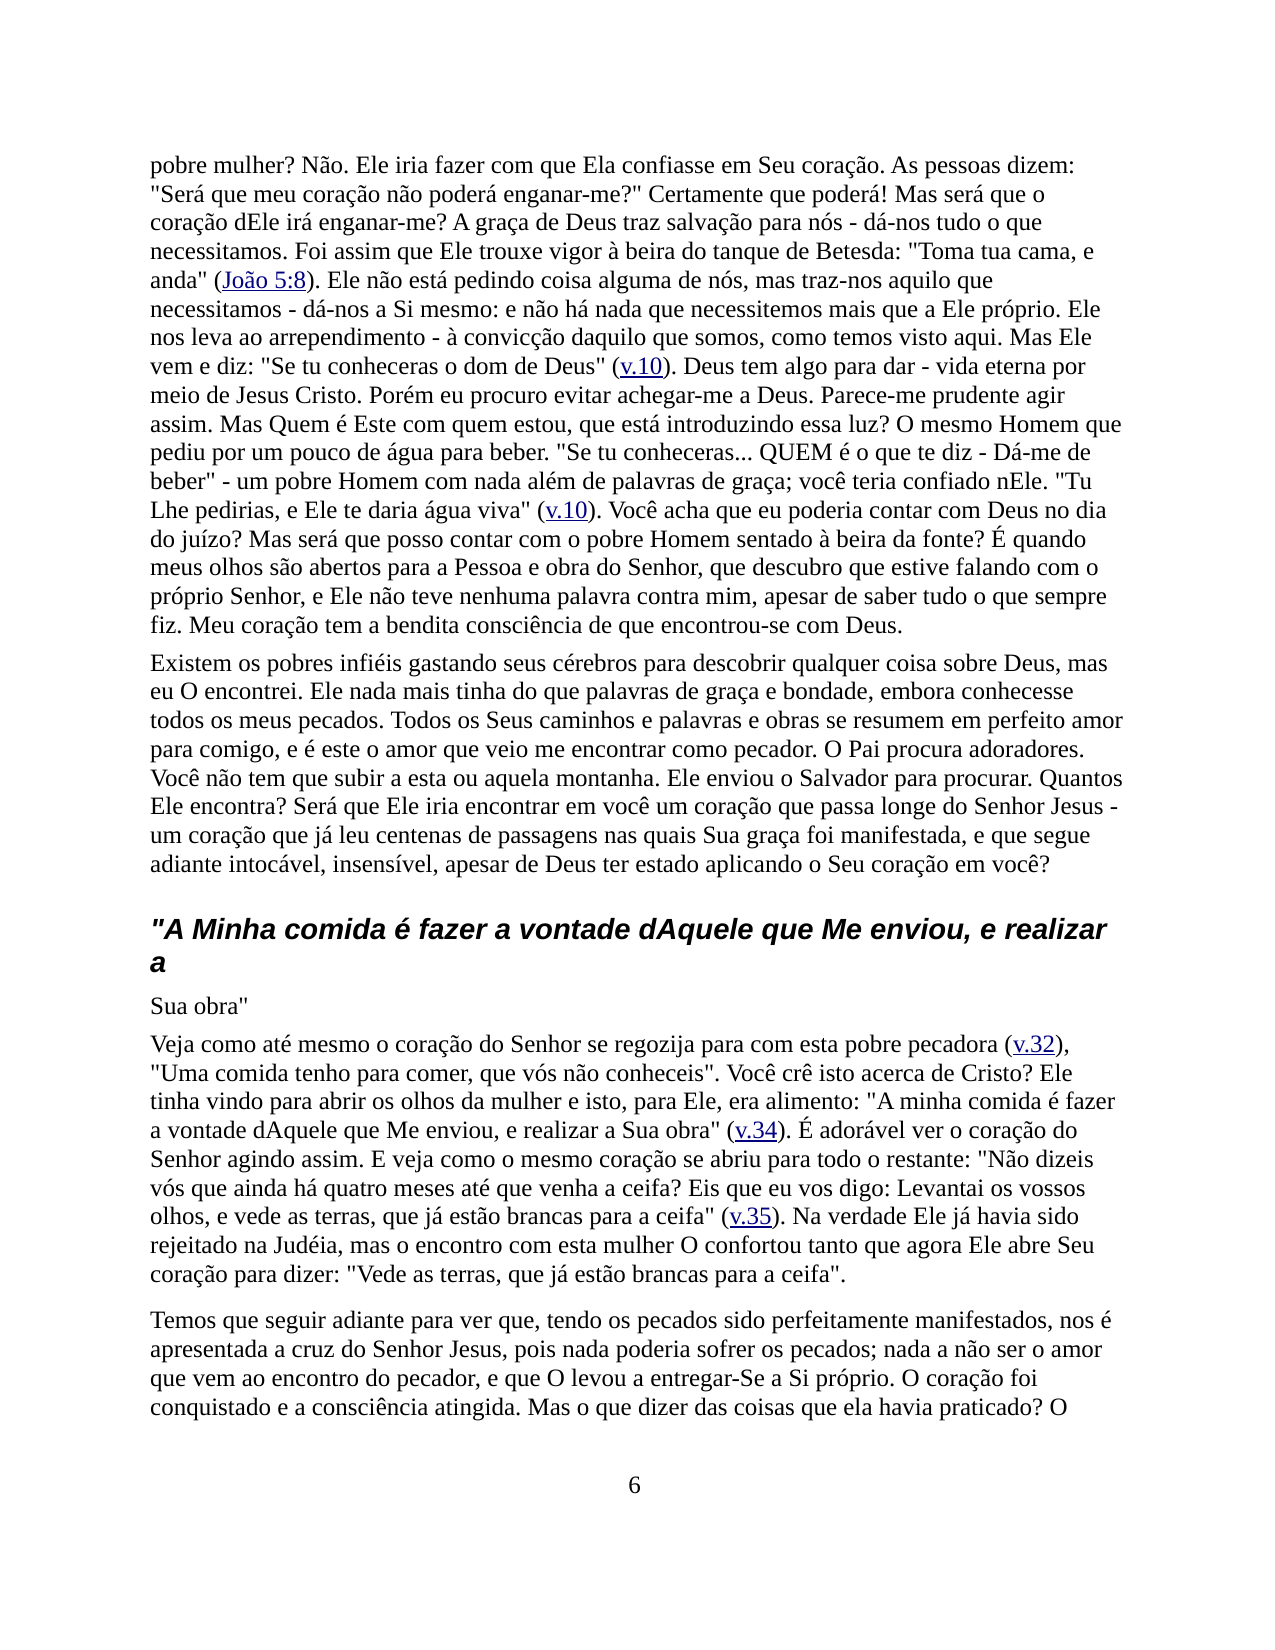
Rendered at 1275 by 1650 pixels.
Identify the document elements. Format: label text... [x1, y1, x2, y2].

text Sua obra" [150, 991, 1125, 1020]
text Veja como até mesmo o coração do Senhor se regozija para com esta pobre pecadora (v.32), "Uma comida tenho para comer, que vós não conheceis". Você crê isto acerca de Cristo? Ele tinha vindo para abrir os olhos da mulher e isto, para Ele, era alimento: "A minha comida é fazer a vontade dAquele que Me enviou, e realizar a Sua obra" (v.34). É adorável ver o coração do Senhor agindo assim. E veja como o mesmo coração se abriu para todo o restante: "Não dizeis vós que ainda há quatro meses até que venha a ceifa? Eis que eu vos digo: Levantai os vossos olhos, e vede as terras, que já estão brancas para a ceifa" (v.35). Na verdade Ele já havia sido rejeitado na Judéia, mas o encontro com esta mulher O confortou tanto que agora Ele abre Seu coração para dizer: "Vede as terras, que já estão brancas para a ceifa". [150, 1029, 1125, 1288]
text pobre mulher? Não. Ele iria fazer com que Ela confiasse em Seu coração. As pessoas dizem: "Será que meu coração não poderá enganar-me?" Certamente que poderá! Mas será que o coração dEle irá enganar-me? A graça de Deus traz salvação para nós - dá-nos tudo o que necessitamos. Foi assim que Ele trouxe vigor à beira do tanque de Betesda: "Toma tua cama, e anda" (João 5:8). Ele não está pedindo coisa alguma de nós, mas traz-nos aquilo que necessitamos - dá-nos a Si mesmo: e não há nada que necessitemos mais que a Ele próprio. Ele nos leva ao arrependimento - à convicção daquilo que somos, como temos visto aqui. Mas Ele vem e diz: "Se tu conheceras o dom de Deus" (v.10). Deus tem algo para dar - vida eterna por meio de Jesus Cristo. Porém eu procuro evitar achegar-me a Deus. Parece-me prudente agir assim. Mas Quem é Este com quem estou, que está introduzindo essa luz? O mesmo Homem que pediu por um pouco de água para beber. "Se tu conheceras... QUEM é o que te diz - Dá-me de beber" - um pobre Homem com nada além de palavras de graça; você teria confiado nEle. "Tu Lhe pedirias, e Ele te daria água viva" (v.10). Você acha que eu poderia contar com Deus no dia do juízo? Mas será que posso contar com o pobre Homem sentado à beira da fonte? É quando meus olhos são abertos para a Pessoa e obra do Senhor, que descubro que estive falando com o próprio Senhor, e Ele não teve nenhuma palavra contra mim, apesar de saber tudo o que sempre fiz. Meu coração tem a bendita consciência de que encontrou-se com Deus. [150, 150, 1125, 639]
subtitle "A Minha comida é fazer a vontade dAquele que Me enviou, e realizar a [150, 912, 1125, 979]
text Temos que seguir adiante para ver que, tendo os pecados sido perfeitamente manifestados, nos é apresentada a cruz do Senhor Jesus, pois nada poderia sofrer os pecados; nada a não ser o amor que vem ao encontro do pecador, e que O levou a entregar-Se a Si próprio. O coração foi conquistado e a consciência atingida. Mas o que dizer das coisas que ela havia praticado? O [150, 1306, 1125, 1421]
text Existem os pobres infiéis gastando seus cérebros para descobrir qualquer coisa sobre Deus, mas eu O encontrei. Ele nada mais tinha do que palavras de graça e bondade, embora conhecesse todos os meus pecados. Todos os Seus caminhos e palavras e obras se resumem em perfeito amor para comigo, e é este o amor que veio me encontrar como pecador. O Pai procura adoradores. Você não tem que subir a esta ou aquela montanha. Ele enviou o Salvador para procurar. Quantos Ele encontra? Será que Ele iria encontrar em você um coração que passa longe do Senhor Jesus - um coração que já leu centenas de passagens nas quais Sua graça foi manifestada, e que segue adiante intocável, insensível, apesar de Deus ter estado aplicando o Seu coração em você? [150, 648, 1125, 878]
